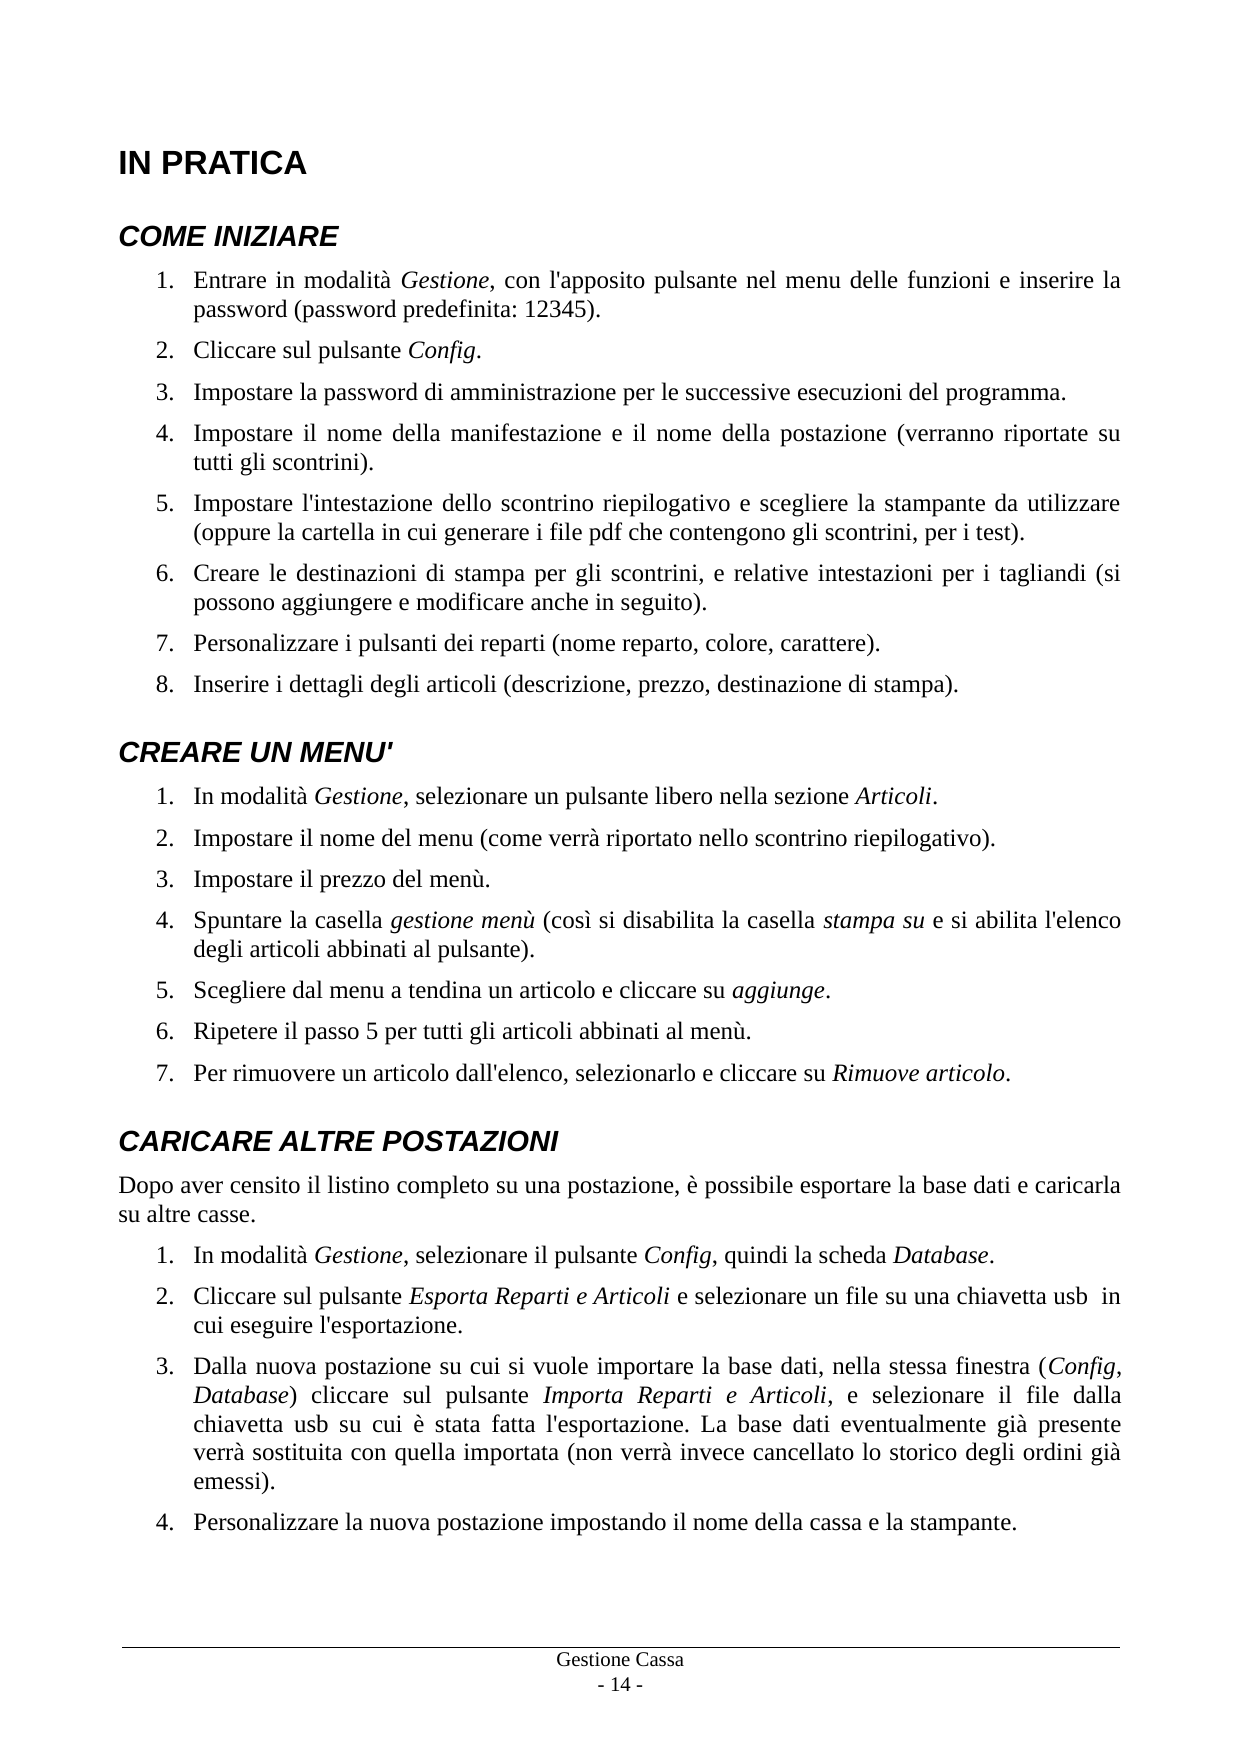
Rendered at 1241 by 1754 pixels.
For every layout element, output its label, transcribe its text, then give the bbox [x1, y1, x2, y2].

list Per rimuovere un articolo dall'elenco, selezionarlo e cliccare su Rimuove articolo. [156, 1058, 1122, 1086]
list Entrare in modalità Gestione, con l'apposito pulsante nel menu delle funzioni e inserire la password (password predefinita: 12345). [156, 265, 1122, 323]
list Impostare la password di amministrazione per le successive esecuzioni del programma. [156, 377, 1122, 405]
list Scegliere dal menu a tendina un articolo e cliccare su aggiunge. [156, 975, 1122, 1004]
list Impostare il nome del menu (come verrà riportato nello scontrino riepilogativo). [156, 823, 1122, 851]
list Inserire i dettagli degli articoli (descrizione, prezzo, destinazione di stampa). [156, 669, 1122, 698]
subtitle IN PRATICA [118, 143, 1122, 182]
list In modalità Gestione, selezionare il pulsante Config, quindi la scheda Database. [156, 1240, 1122, 1269]
list Spuntare la casella gestione menù (così si disabilita la casella stampa su e si abilita l'elenco degli articoli abbinati al pulsante). [156, 905, 1122, 963]
list Cliccare sul pulsante Config. [156, 335, 1122, 364]
subtitle COME INIZIARE [118, 219, 1122, 253]
list Personalizzare i pulsanti dei reparti (nome reparto, colore, carattere). [156, 628, 1122, 657]
list Cliccare sul pulsante Esporta Reparti e Articoli e selezionare un file su una chiavetta usb in cui eseguire l'esportazione. [156, 1281, 1122, 1339]
list Ripetere il passo 5 per tutti gli articoli abbinati al menù. [156, 1016, 1122, 1045]
list Impostare l'intestazione dello scontrino riepilogativo e scegliere la stampante da utilizzare (oppure la cartella in cui generare i file pdf che contengono gli scontrini, per i test). [156, 488, 1122, 545]
list Impostare il nome della manifestazione e il nome della postazione (verranno riportate su tutti gli scontrini). [156, 418, 1122, 475]
text Dopo aver censito il listino completo su una postazione, è possibile esportare la base dati e caricarla su altre casse. [118, 1170, 1122, 1227]
list In modalità Gestione, selezionare un pulsante libero nella sezione Articoli. [156, 781, 1122, 810]
subtitle CARICARE ALTRE POSTAZIONI [118, 1124, 1122, 1157]
list Creare le destinazioni di stampa per gli scontrini, e relative intestazioni per i tagliandi (si possono aggiungere e modificare anche in seguito). [156, 558, 1122, 615]
subtitle CREARE UN MENU' [118, 735, 1122, 769]
list Impostare il prezzo del menù. [156, 864, 1122, 893]
list Dalla nuova postazione su cui si vuole importare la base dati, nella stessa finestra (Config, Database) cliccare sul pulsante Importa Reparti e Articoli, e selezionare il file dalla chiavetta usb su cui è stata fatta l'esportazione. La base dati eventualmente già presente verrà sostituita con quella importata (non verrà invece cancellato lo storico degli ordini già emessi). [156, 1351, 1122, 1495]
list Personalizzare la nuova postazione impostando il nome della cassa e la stampante. [156, 1507, 1122, 1536]
